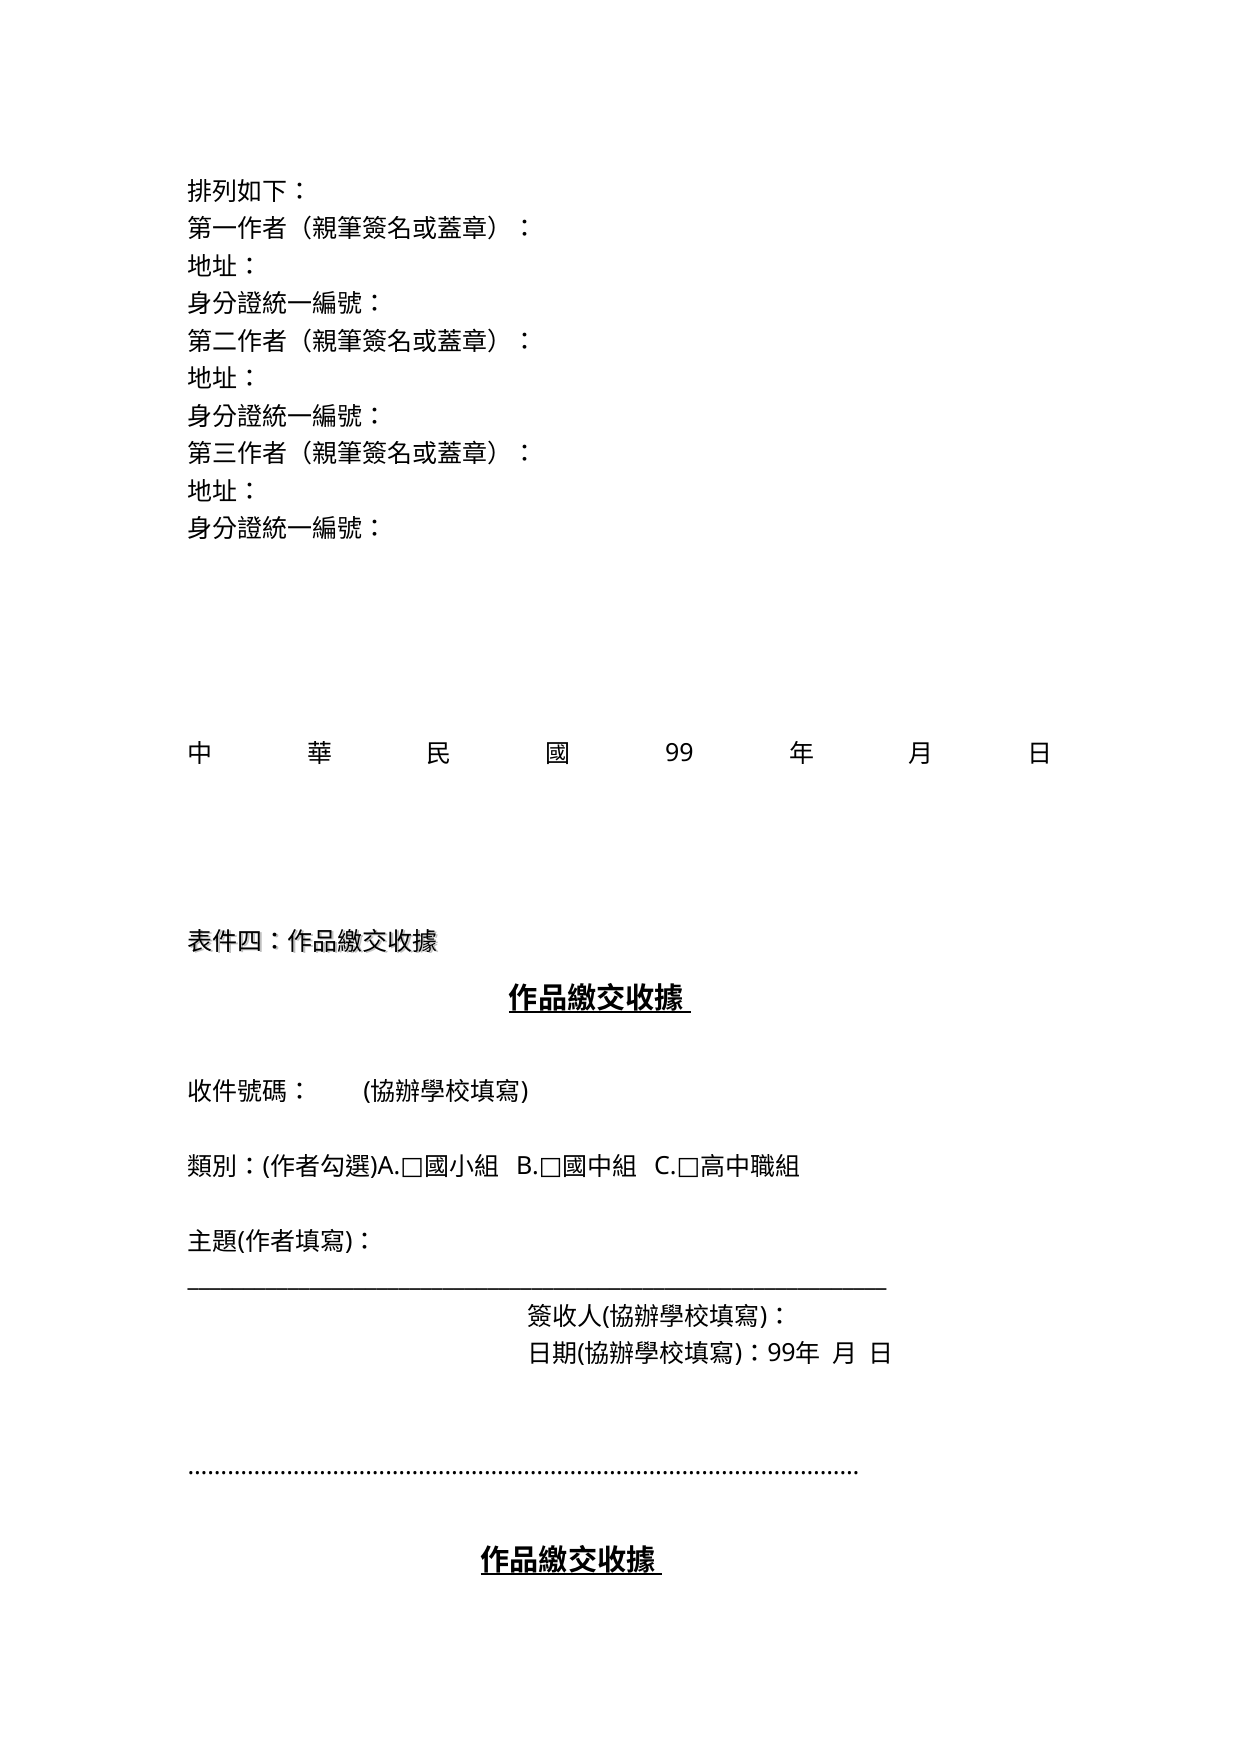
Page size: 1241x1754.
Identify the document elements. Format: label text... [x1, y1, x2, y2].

text ………………………………………………………………………………………… [187, 1439, 1053, 1477]
text 日期(協辦學校填寫)：99年 月 日 [475, 1327, 1053, 1364]
text 地址： [187, 464, 1053, 502]
text 作品繳交收據 [187, 1514, 1053, 1589]
text 身分證統一編號： [187, 389, 1053, 427]
text 身分證統一編號： [187, 277, 1053, 314]
text 地址： [187, 352, 1053, 389]
text 類別：(作者勾選)A.□國小組 B.□國中組 C.□高中職組 [187, 1139, 1053, 1177]
text 主題(作者填寫)： [187, 1214, 1053, 1252]
text 中 華 民 國 99 年 月 日 [187, 727, 1053, 764]
text 表件四：作品繳交收據 [187, 877, 1053, 952]
text 排列如下： [187, 164, 1053, 202]
text 第二作者（親筆簽名或蓋章）： [187, 314, 1053, 352]
text 收件號碼： (協辦學校填寫) [187, 1064, 1053, 1102]
text 地址： [187, 239, 1053, 277]
text 身分證統一編號： [187, 502, 1053, 539]
text 作品繳交收據 [187, 952, 1053, 1027]
text 第一作者（親筆簽名或蓋章）： [187, 202, 1053, 239]
text 簽收人(協辦學校填寫)： [475, 1289, 1053, 1327]
text _______________________________________________________________ [187, 1252, 1053, 1289]
text 第三作者（親筆簽名或蓋章）： [187, 427, 1053, 464]
